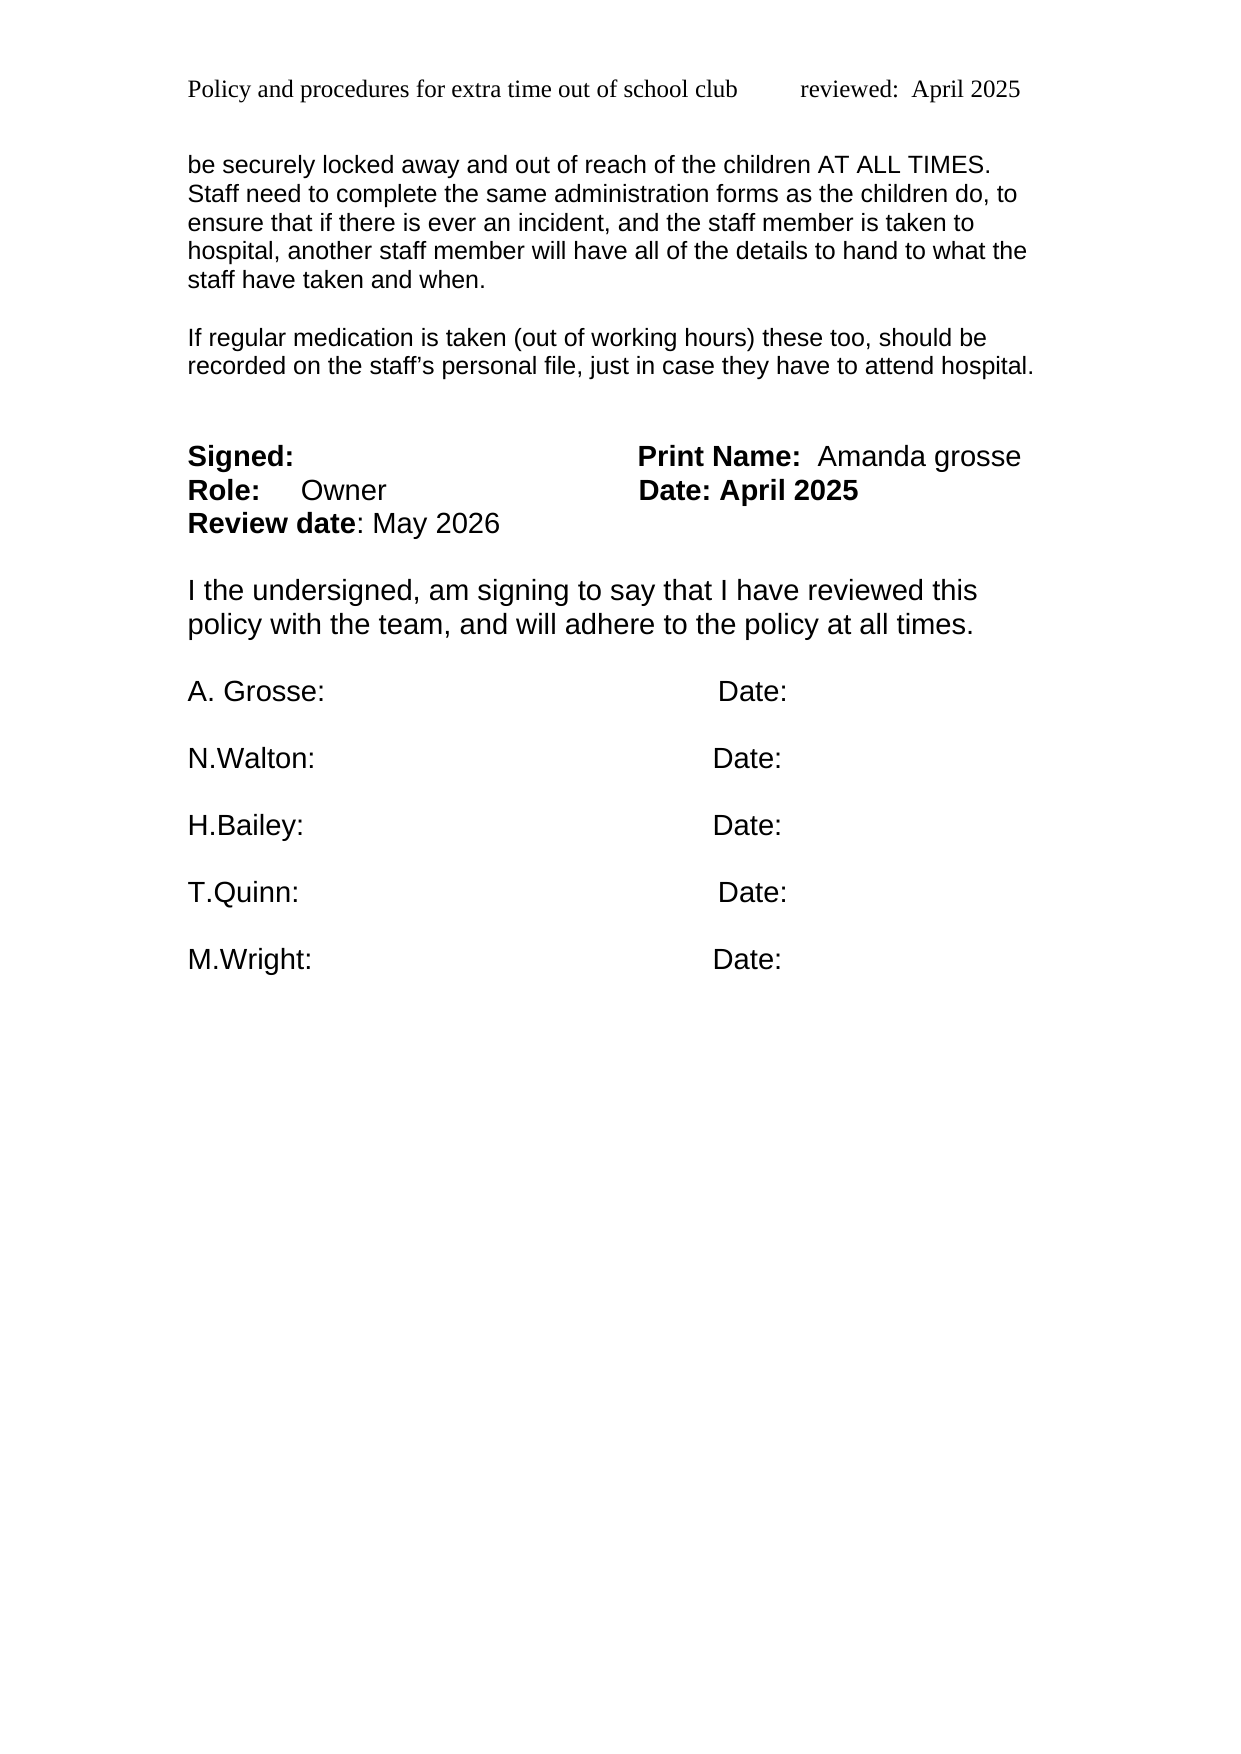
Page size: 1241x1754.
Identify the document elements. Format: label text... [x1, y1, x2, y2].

text be securely locked away and out of reach of the children AT ALL TIMES. [187, 150, 1053, 179]
text A. Grosse: Date: [187, 674, 1053, 708]
text I the undersigned, am signing to say that I have reviewed this policy with the team, and will adhere to the policy at all times. [187, 573, 1053, 641]
text Signed: Print Name: Amanda grosse Role: Owner Date: April 2025 [187, 439, 1053, 506]
text T.Quinn: Date: [187, 875, 1053, 909]
text N.Walton: Date: [187, 741, 1053, 775]
text M.Wright: Date: [187, 942, 1053, 976]
text Staff need to complete the same administration forms as the children do, to ensure that if there is ever an incident, and the staff member is taken to hospital, another staff member will have all of the details to hand to what the staff have taken and when. [187, 179, 1053, 294]
text Review date: May 2026 [187, 506, 1053, 540]
text If regular medication is taken (out of working hours) these too, should be recorded on the staff’s personal file, just in case they have to attend hospital. [187, 322, 1053, 380]
text H.Bailey: Date: [187, 808, 1053, 842]
